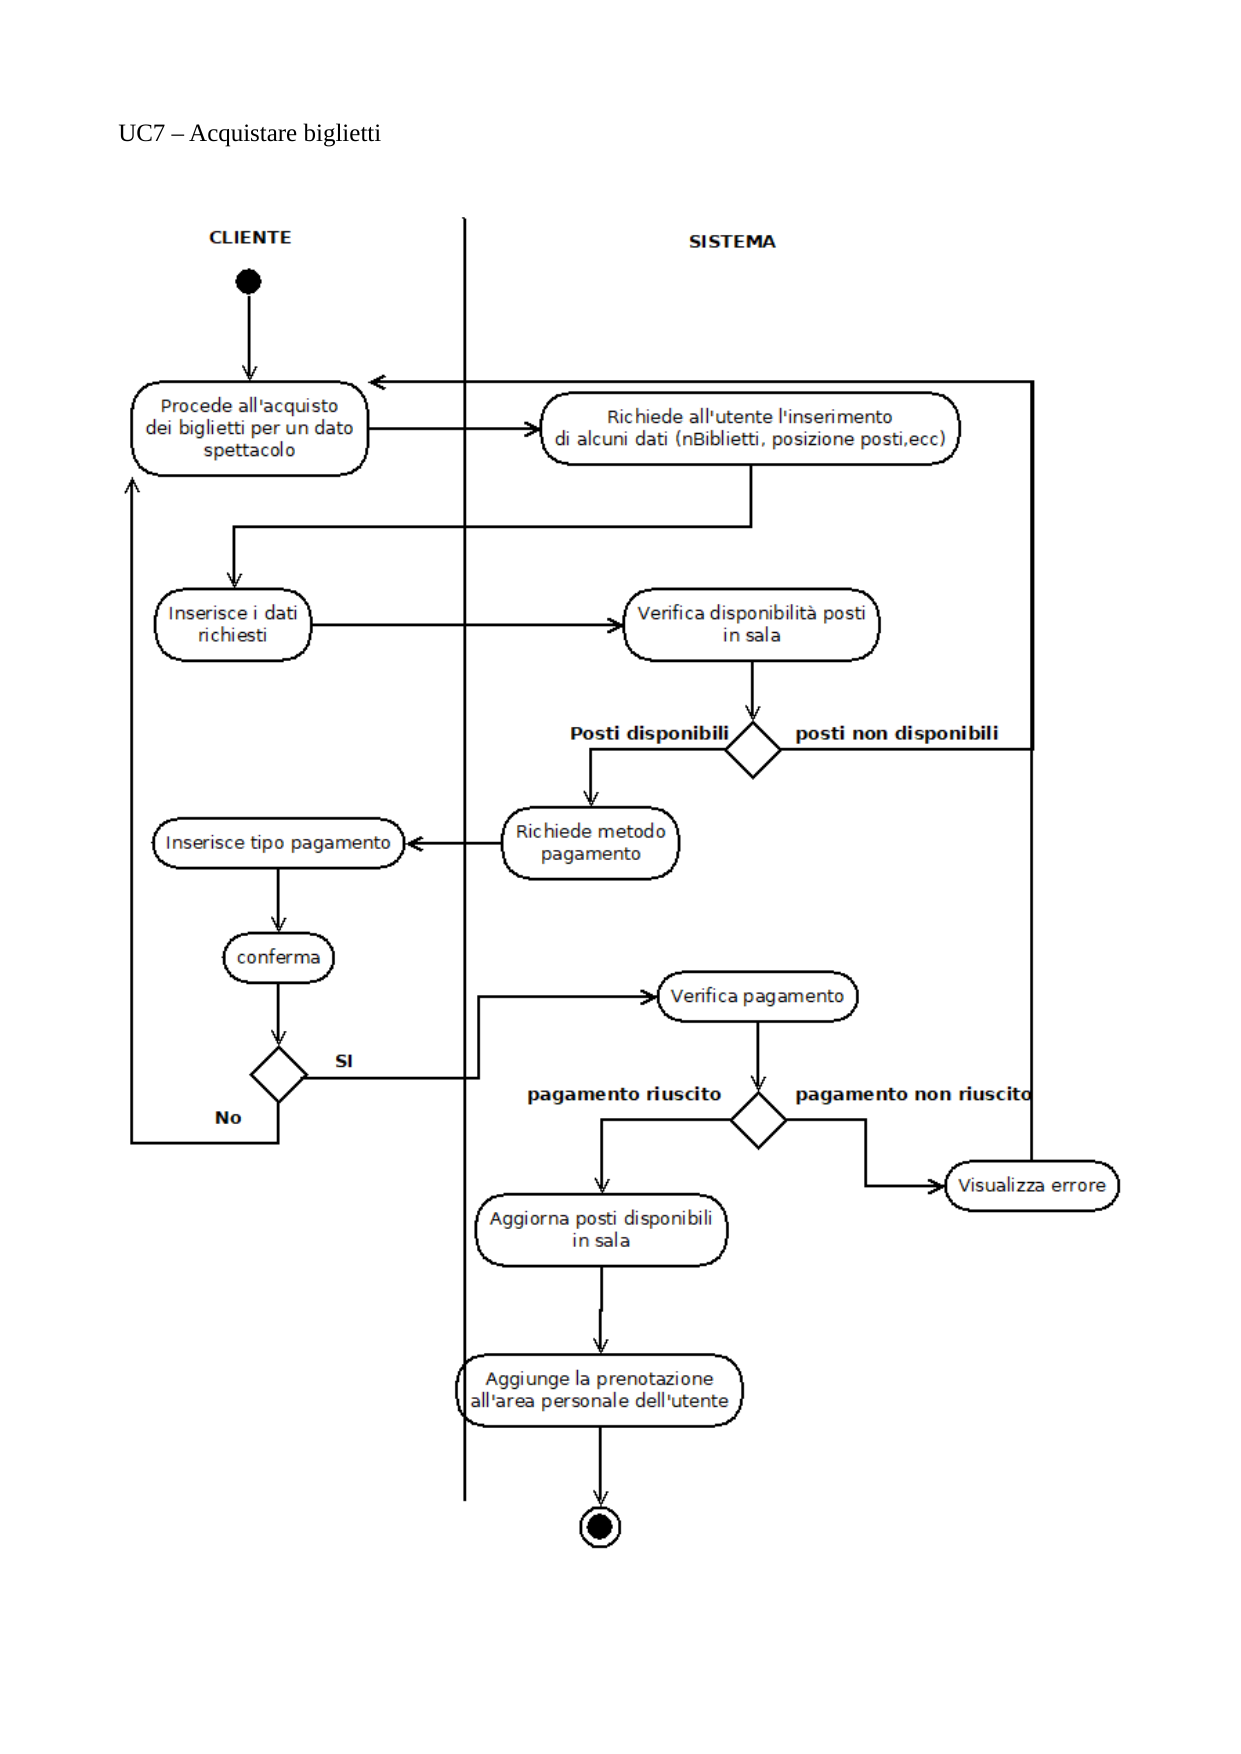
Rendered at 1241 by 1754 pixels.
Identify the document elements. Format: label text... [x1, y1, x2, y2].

picture [118, 216, 1123, 1551]
text UC7 – Acquistare biglietti [118, 118, 1122, 147]
